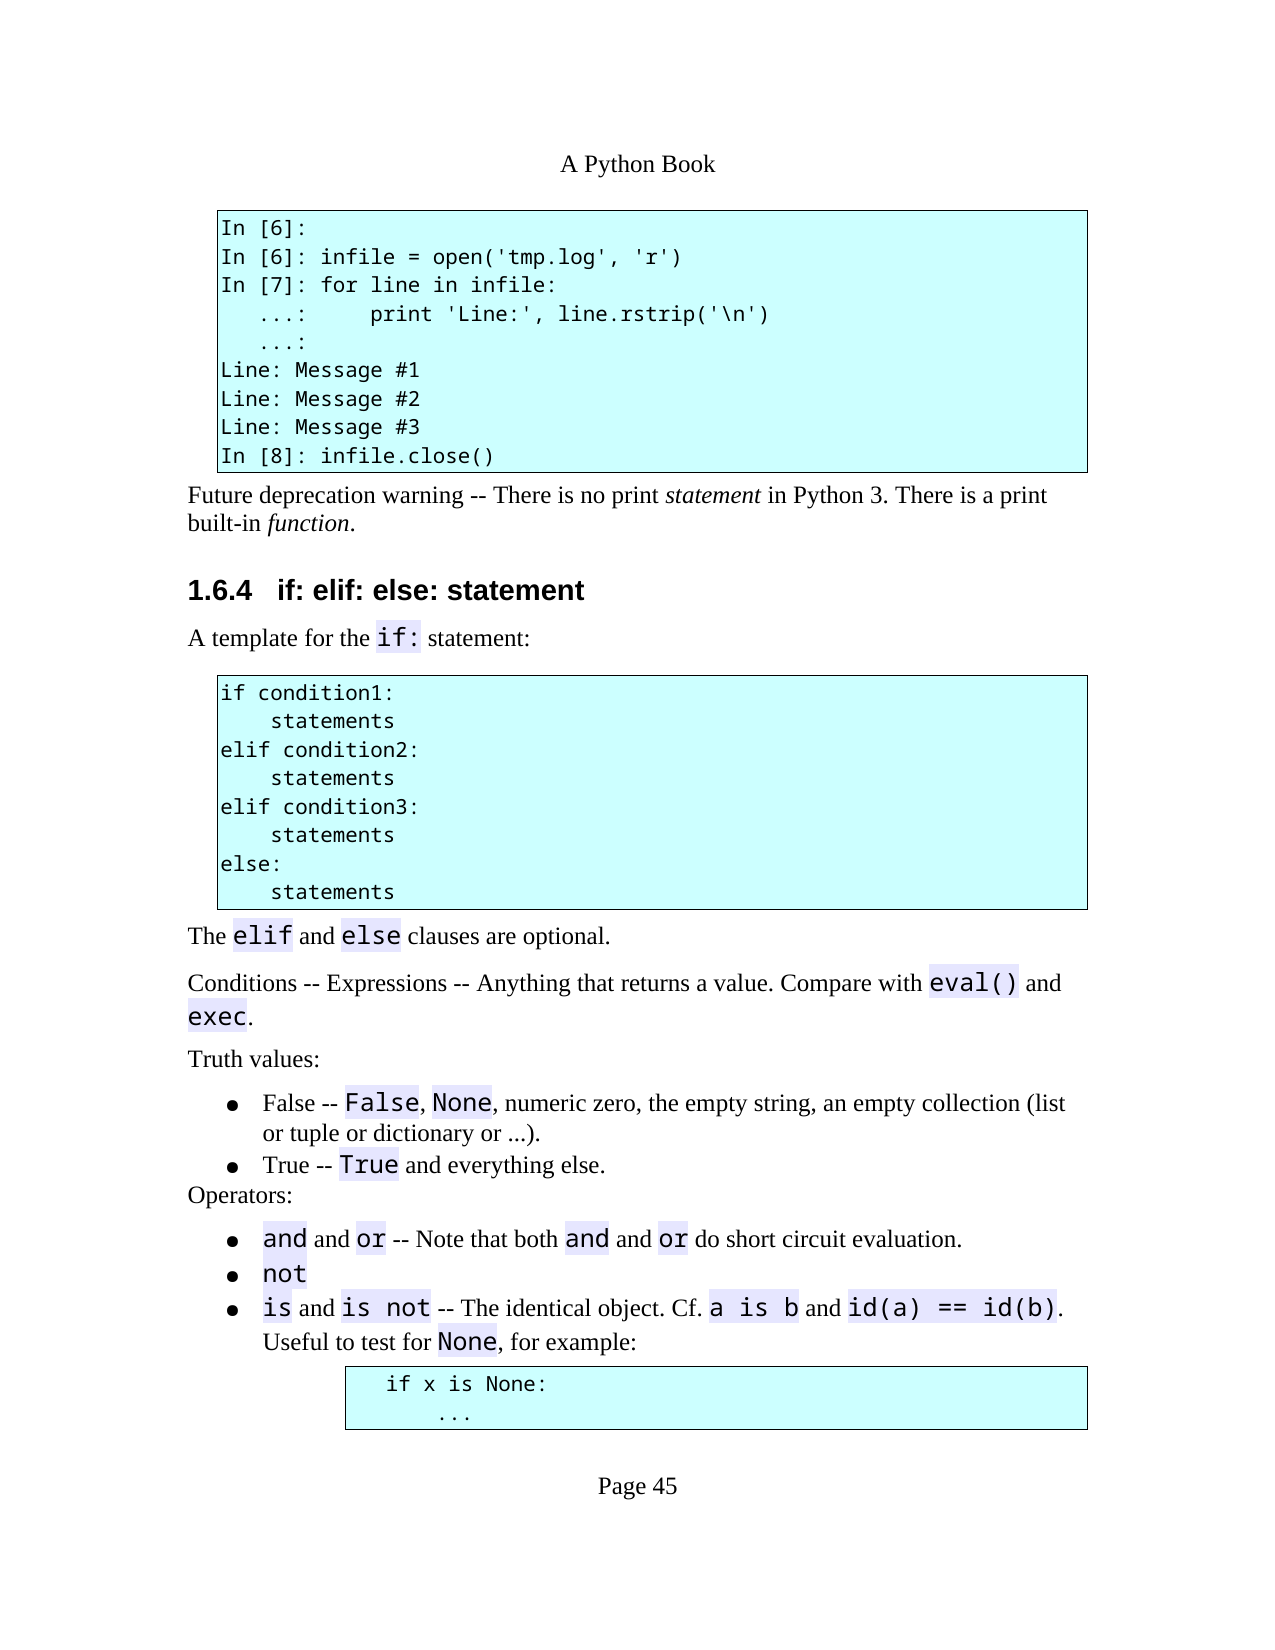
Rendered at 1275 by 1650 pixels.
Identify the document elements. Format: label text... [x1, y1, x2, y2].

list is and is not -- The identical object. Cf. a is b and id(a) == id(b). Useful to test for None, for example: [225, 1289, 1087, 1357]
list and and or -- Note that both and and or do short circuit evaluation. [307, 1221, 356, 1255]
text Operators: [187, 1181, 1087, 1209]
subtitle 1.6.4 if: elif: else: statement [187, 574, 1087, 607]
text if condition1: statements elif condition2: statements elif condition3: statements else: statements [218, 676, 1087, 909]
list and and or -- Note that both and and or do short circuit evaluation. [609, 1221, 658, 1255]
text The elif and else clauses are optional. [293, 918, 341, 952]
list True -- True and everything else. [225, 1147, 339, 1181]
list and and or -- Note that both and and or do short circuit evaluation. [386, 1221, 565, 1255]
text The elif and else clauses are optional. [187, 918, 233, 952]
list and and or -- Note that both and and or do short circuit evaluation. [688, 1221, 1087, 1255]
list True -- True and everything else. [399, 1147, 1087, 1181]
list not [225, 1255, 263, 1289]
text The elif and else clauses are optional. [401, 918, 1087, 952]
list not [307, 1255, 1087, 1289]
text Future deprecation warning -- There is no print statement in Python 3. There is a print built-in function. [187, 481, 1087, 537]
list if x is None: ... [346, 1367, 1087, 1429]
list False -- False, None, numeric zero, the empty string, an empty collection (list or tuple or dictionary or ...). [225, 1085, 1087, 1147]
text A template for the if: statement: [187, 619, 1087, 653]
text Truth values: [187, 1045, 1087, 1073]
text In [6]: In [6]: infile = open('tmp.log', 'r') In [7]: for line in infile: ...: print 'Line:', line.rstrip('\n') ...: Line: Message #1 Line: Message #2 Line: Message #3 In [8]: infile.close() [218, 211, 1087, 472]
text Conditions -- Expressions -- Anything that returns a value. Compare with eval() and exec. [187, 964, 1087, 1032]
